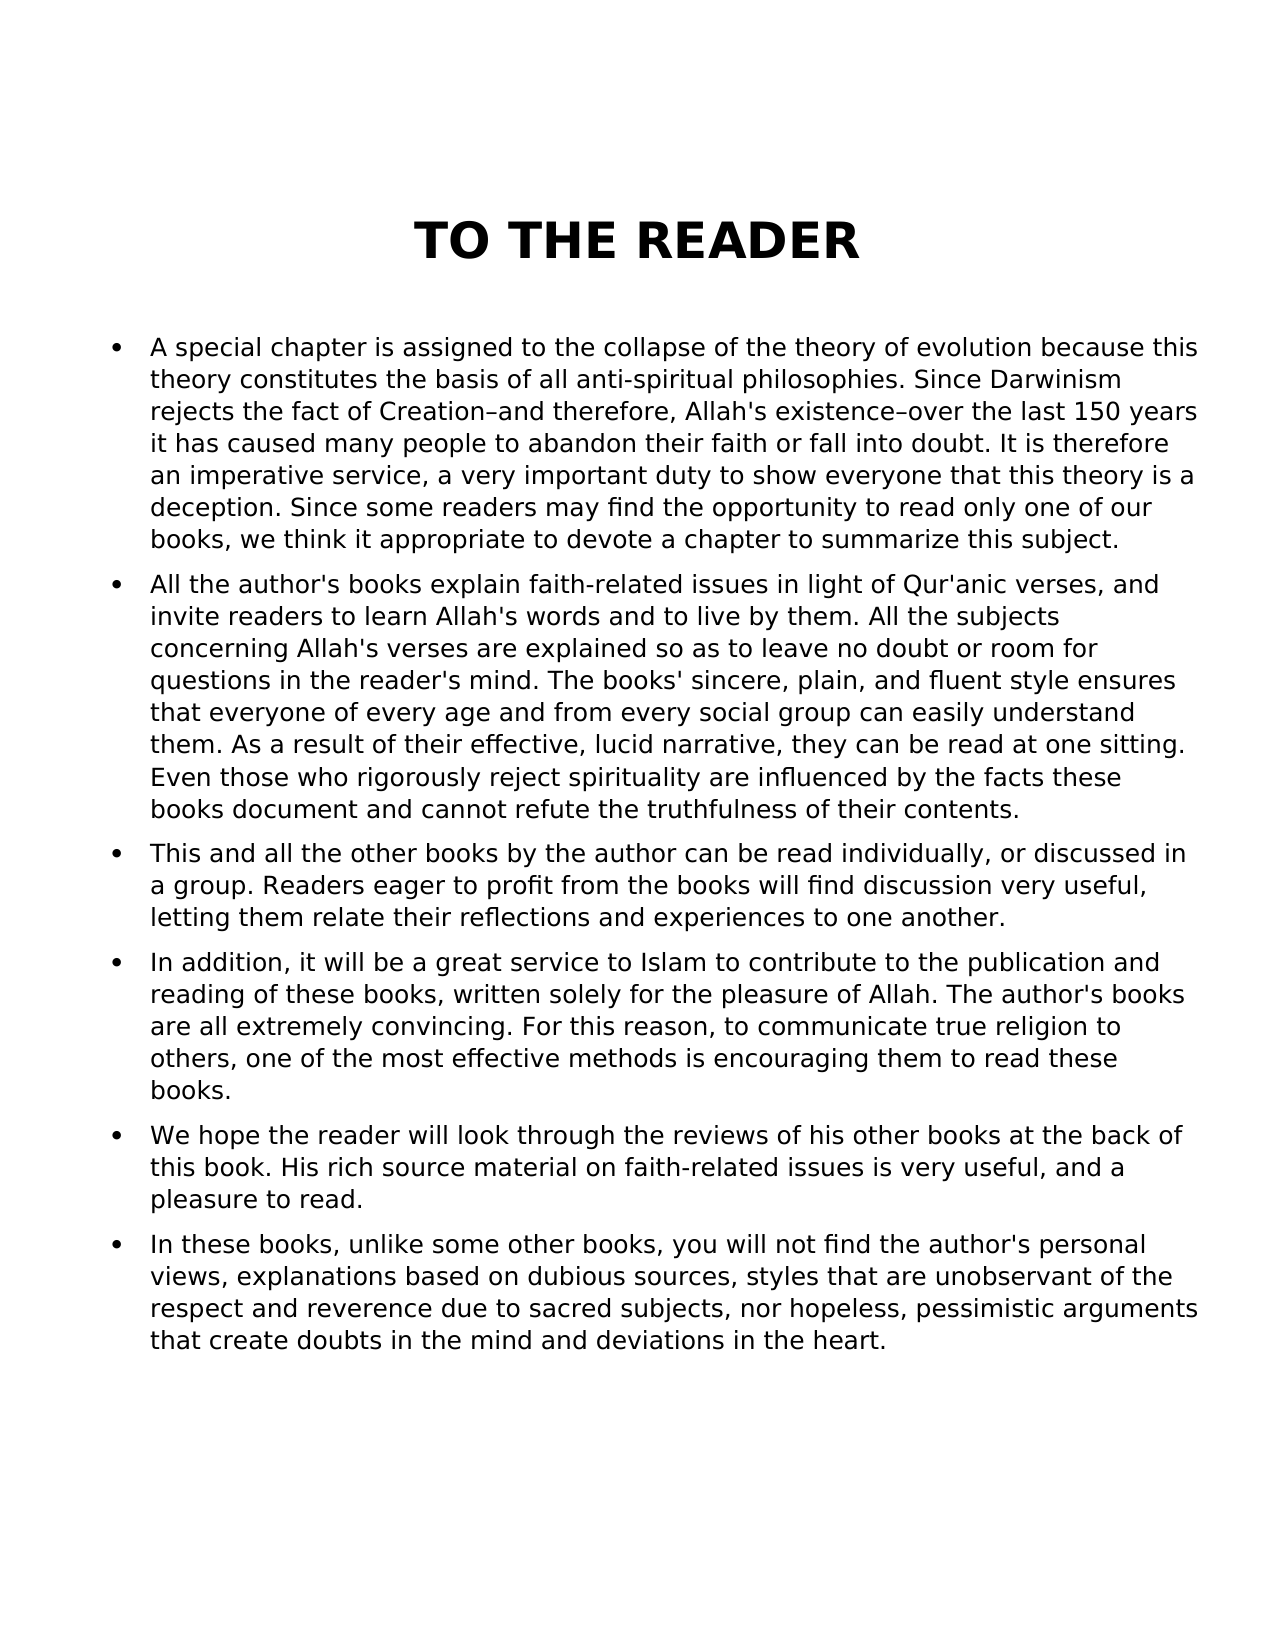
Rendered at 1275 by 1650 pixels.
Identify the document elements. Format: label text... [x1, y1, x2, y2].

list We hope the reader will look through the reviews of his other books at the back of this book. His rich source material on faith-related issues is very useful, and a pleasure to read. [112, 1121, 1200, 1214]
subtitle TO THE READER [75, 212, 1200, 271]
list In addition, it will be a great service to Islam to contribute to the publication and reading of these books, written solely for the pleasure of Allah. The author's books are all extremely convincing. For this reason, to communicate true religion to others, one of the most effective methods is encouraging them to read these books. [112, 948, 1200, 1106]
list A special chapter is assigned to the collapse of the theory of evolution because this theory constitutes the basis of all anti-spiritual philosophies. Since Darwinism rejects the fact of Creation–and therefore, Allah's existence–over the last 150 years it has caused many people to abandon their faith or fall into doubt. It is therefore an imperative service, a very important duty to show everyone that this theory is a deception. Since some readers may find the opportunity to read only one of our books, we think it appropriate to devote a chapter to summarize this subject. [112, 333, 1200, 555]
list In these books, unlike some other books, you will not find the author's personal views, explanations based on dubious sources, styles that are unobservant of the respect and reverence due to sacred subjects, nor hopeless, pessimistic arguments that create doubts in the mind and deviations in the heart. [112, 1230, 1200, 1355]
list All the author's books explain faith-related issues in light of Qur'anic verses, and invite readers to learn Allah's words and to live by them. All the subjects concerning Allah's verses are explained so as to leave no doubt or room for questions in the reader's mind. The books' sincere, plain, and fluent style ensures that everyone of every age and from every social group can easily understand them. As a result of their effective, lucid narrative, they can be read at one sitting. Even those who rigorously reject spirituality are influenced by the facts these books document and cannot refute the truthfulness of their contents. [112, 570, 1200, 824]
list This and all the other books by the author can be read individually, or discussed in a group. Readers eager to profit from the books will find discussion very useful, letting them relate their reflections and experiences to one another. [112, 839, 1200, 933]
